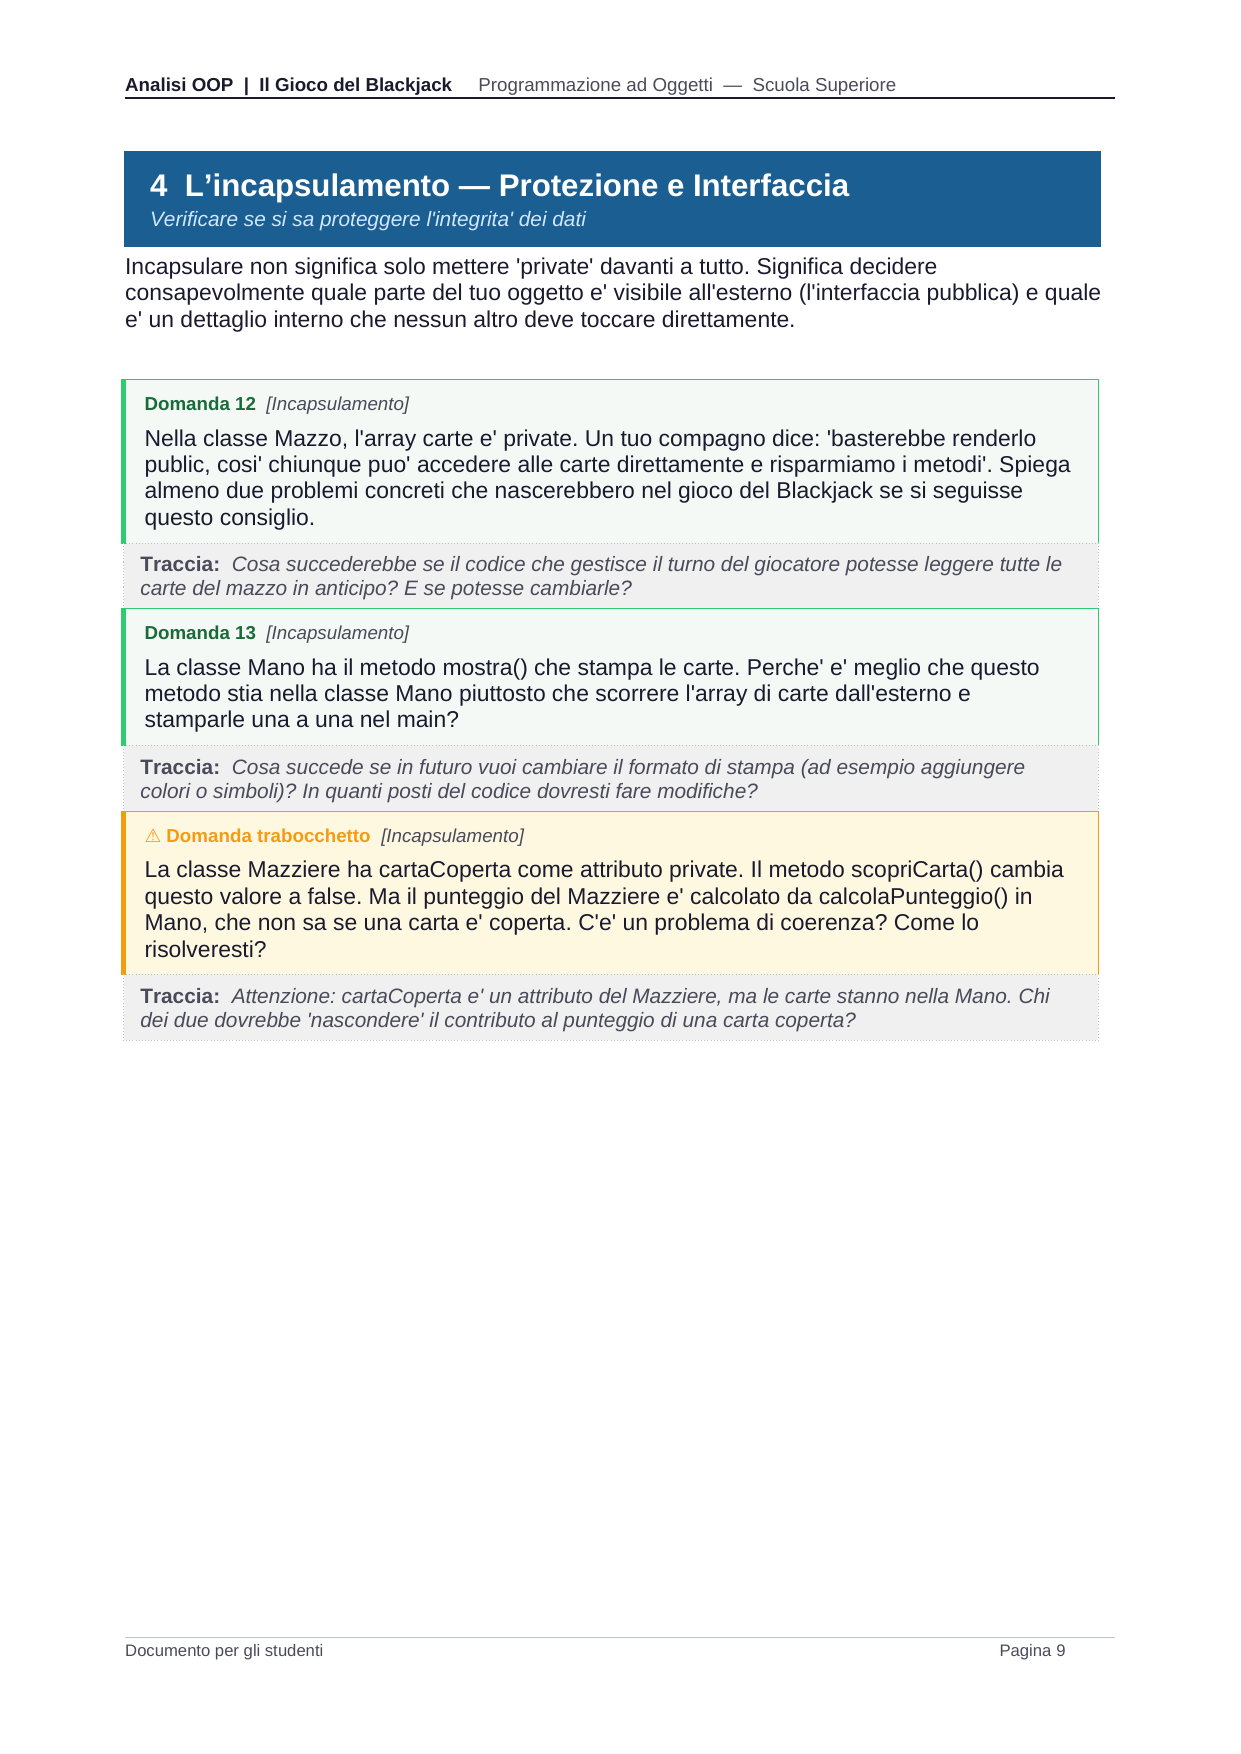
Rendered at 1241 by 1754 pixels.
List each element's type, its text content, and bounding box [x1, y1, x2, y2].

table_cell Traccia: Cosa succede se in futuro vuoi cambiare il formato di stampa (ad esempio aggiungere colori o simboli)? In quanti posti del codice dovresti fare modifiche? [124, 745, 1098, 811]
table_cell ⚠ Domanda trabocchetto [Incapsulamento] La classe Mazziere ha cartaCoperta come attributo private. Il metodo scopriCarta() cambia questo valore a false. Ma il punteggio del Mazziere e' calcolato da calcolaPunteggio() in Mano, che non sa se una carta e' coperta. C'e' un problema di coerenza? Come lo risolveresti? [126, 812, 1098, 974]
table_cell Traccia: Attenzione: cartaCoperta e' un attributo del Mazziere, ma le carte stanno nella Mano. Chi dei due dovrebbe 'nascondere' il contributo al punteggio di una carta coperta? [124, 974, 1098, 1040]
table_cell Domanda 13 [Incapsulamento] La classe Mano ha il metodo mostra() che stampa le carte. Perche' e' meglio che questo metodo stia nella classe Mano piuttosto che scorrere l'array di carte dall'esterno e stamparle una a una nel main? [126, 609, 1098, 745]
text Incapsulare non significa solo mettere 'private' davanti a tutto. Significa decidere consapevolmente quale parte del tuo oggetto e' visibile all'esterno (l'interfaccia pubblica) e quale e' un dettaglio interno che nessun altro deve toccare direttamente. [125, 253, 1115, 332]
table_header Domanda 12 [Incapsulamento] Nella classe Mazzo, l'array carte e' private. Un tuo compagno dice: 'basterebbe renderlo public, cosi' chiunque puo' accedere alle carte direttamente e risparmiamo i metodi'. Spiega almeno due problemi concreti che nascerebbero nel gioco del Blackjack se si seguisse questo consiglio. [126, 380, 1098, 543]
table_cell Traccia: Cosa succederebbe se il codice che gestisce il turno del giocatore potesse leggere tutte le carte del mazzo in anticipo? E se potesse cambiarle? [124, 543, 1098, 608]
table_header 4 L’incapsulamento — Protezione e Interfaccia Verificare se si sa proteggere l'integrita' dei dati [126, 153, 1099, 246]
